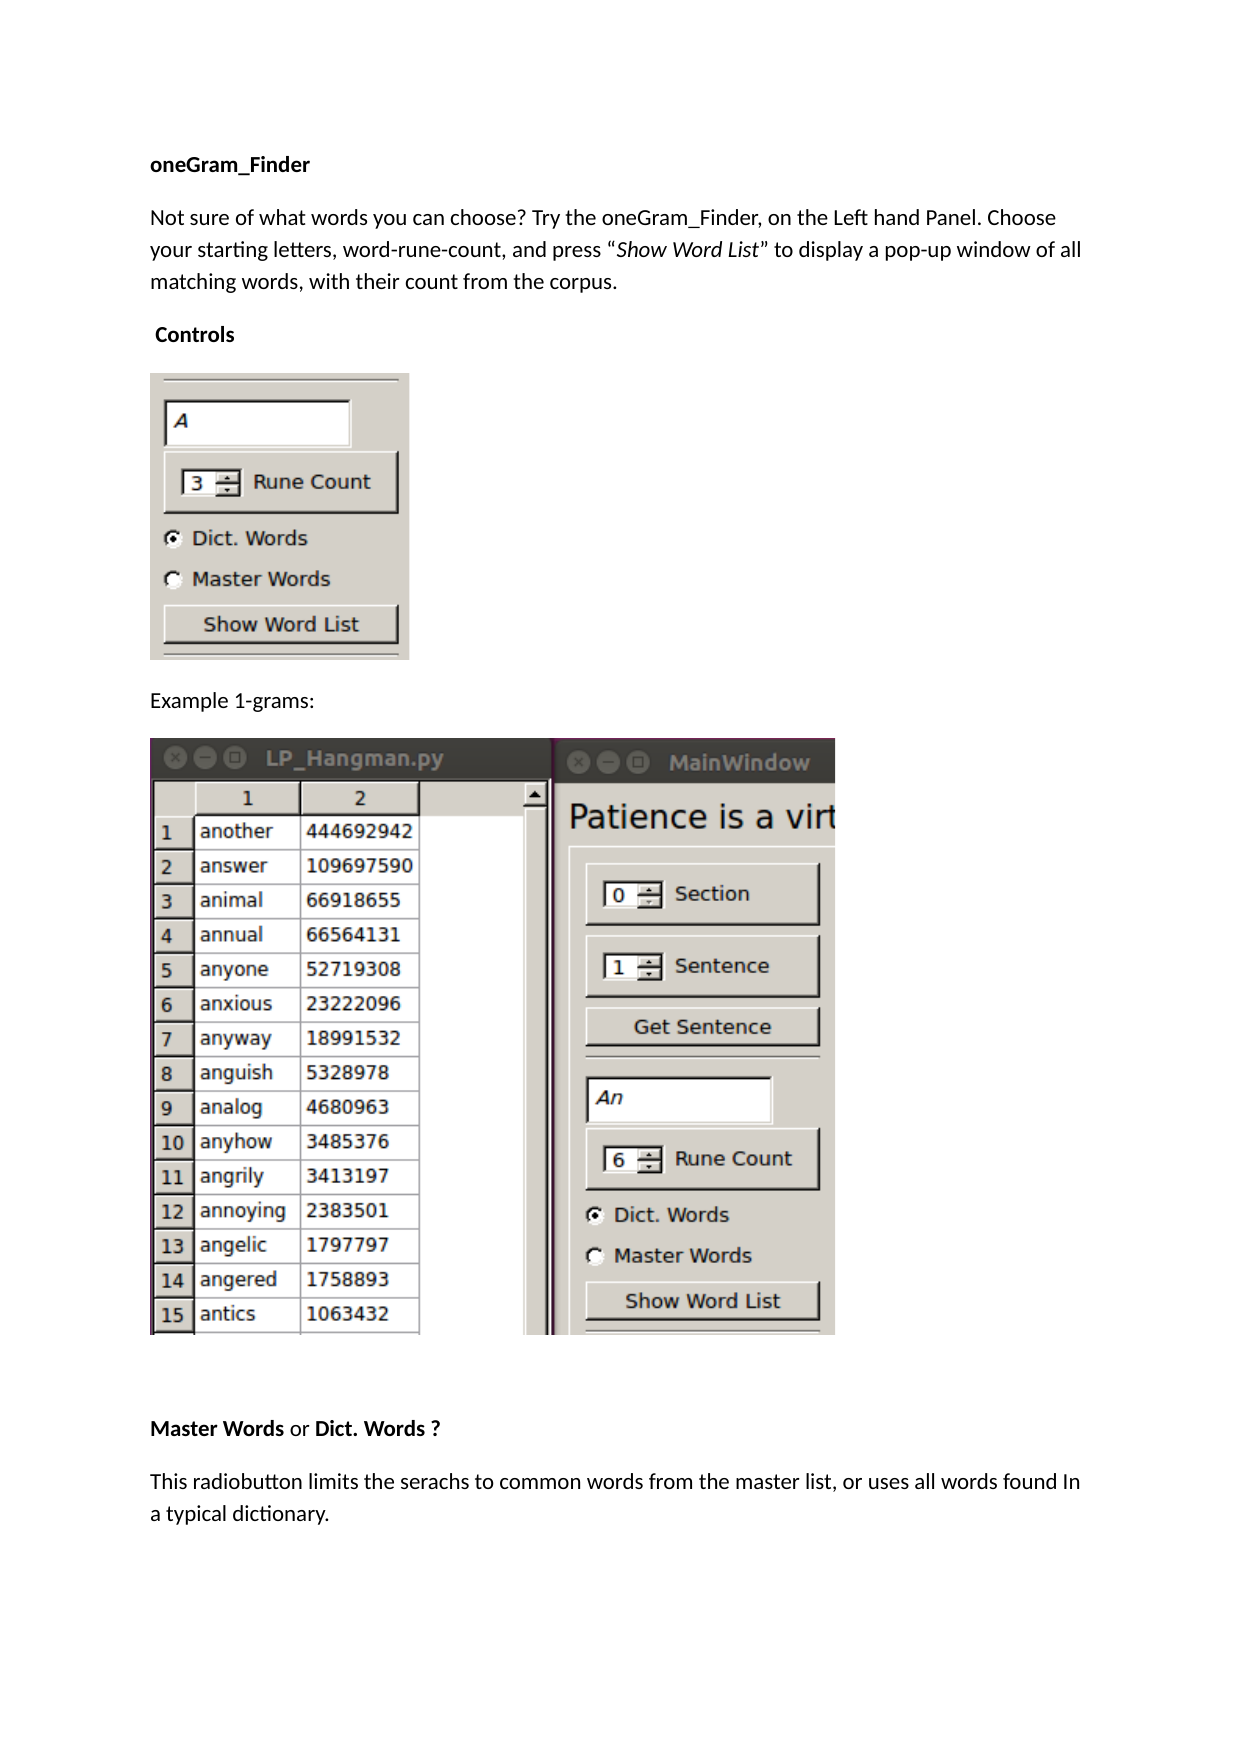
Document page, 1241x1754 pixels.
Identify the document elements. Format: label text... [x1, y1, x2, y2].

text This radiobutton limits the serachs to common words from the master list, or uses all words found In a typical dictionary. [150, 1467, 1090, 1527]
text oneGram_Finder [150, 150, 1090, 178]
text Master Words or Dict. Words ? [150, 1414, 1090, 1442]
text Controls [150, 320, 1090, 348]
picture [150, 738, 836, 1335]
picture [150, 373, 410, 660]
text Not sure of what words you can choose? Try the oneGram_Finder, on the Left hand Panel. Choose your starting letters, word-rune-count, and press “Show Word List” to display a pop-up window of all matching words, with their count from the corpus. [150, 203, 1090, 295]
text Example 1-grams: [150, 686, 1090, 714]
